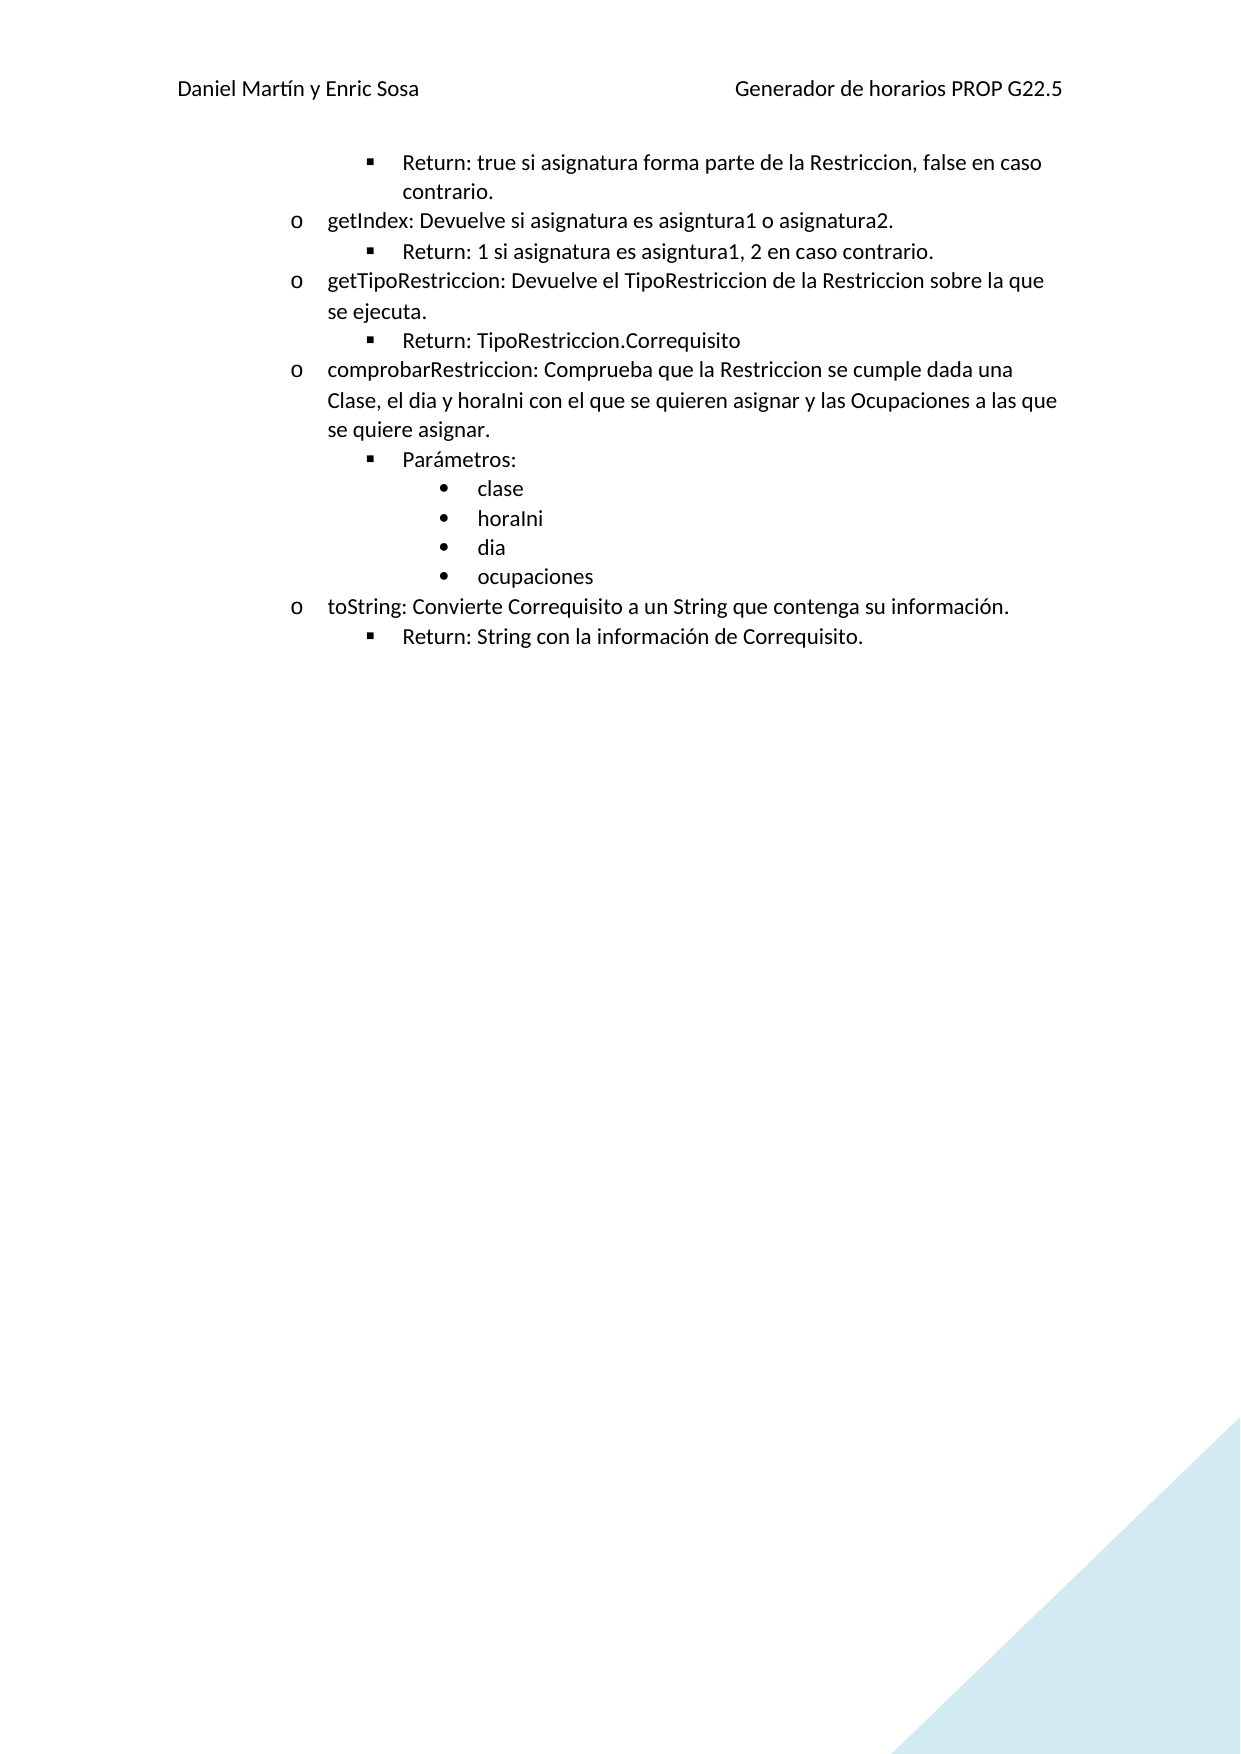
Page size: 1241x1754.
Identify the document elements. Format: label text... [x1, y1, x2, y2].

list dia [440, 533, 1063, 561]
list clase [440, 474, 1063, 502]
list horaIni [440, 504, 1063, 532]
list ocupaciones [440, 562, 1063, 590]
list getIndex: Devuelve si asignatura es asigntura1 o asignatura2. [290, 206, 1063, 236]
list toString: Convierte Correquisito a un String que contenga su información. [290, 592, 1063, 621]
list comprobarRestriccion: Comprueba que la Restriccion se cumple dada una Clase, el dia y horaIni con el que se quieren asignar y las Ocupaciones a las que se quiere asignar. [290, 356, 1063, 443]
list Return: TipoRestriccion.Correquisito [365, 326, 1063, 354]
list Parámetros: [365, 445, 1063, 473]
list Return: 1 si asignatura es asigntura1, 2 en caso contrario. [365, 237, 1063, 265]
list getTipoRestriccion: Devuelve el TipoRestriccion de la Restriccion sobre la que se ejecuta. [290, 266, 1063, 325]
list Return: String con la información de Correquisito. [365, 622, 1063, 650]
list Return: true si asignatura forma parte de la Restriccion, false en caso contrario. [365, 148, 1063, 205]
